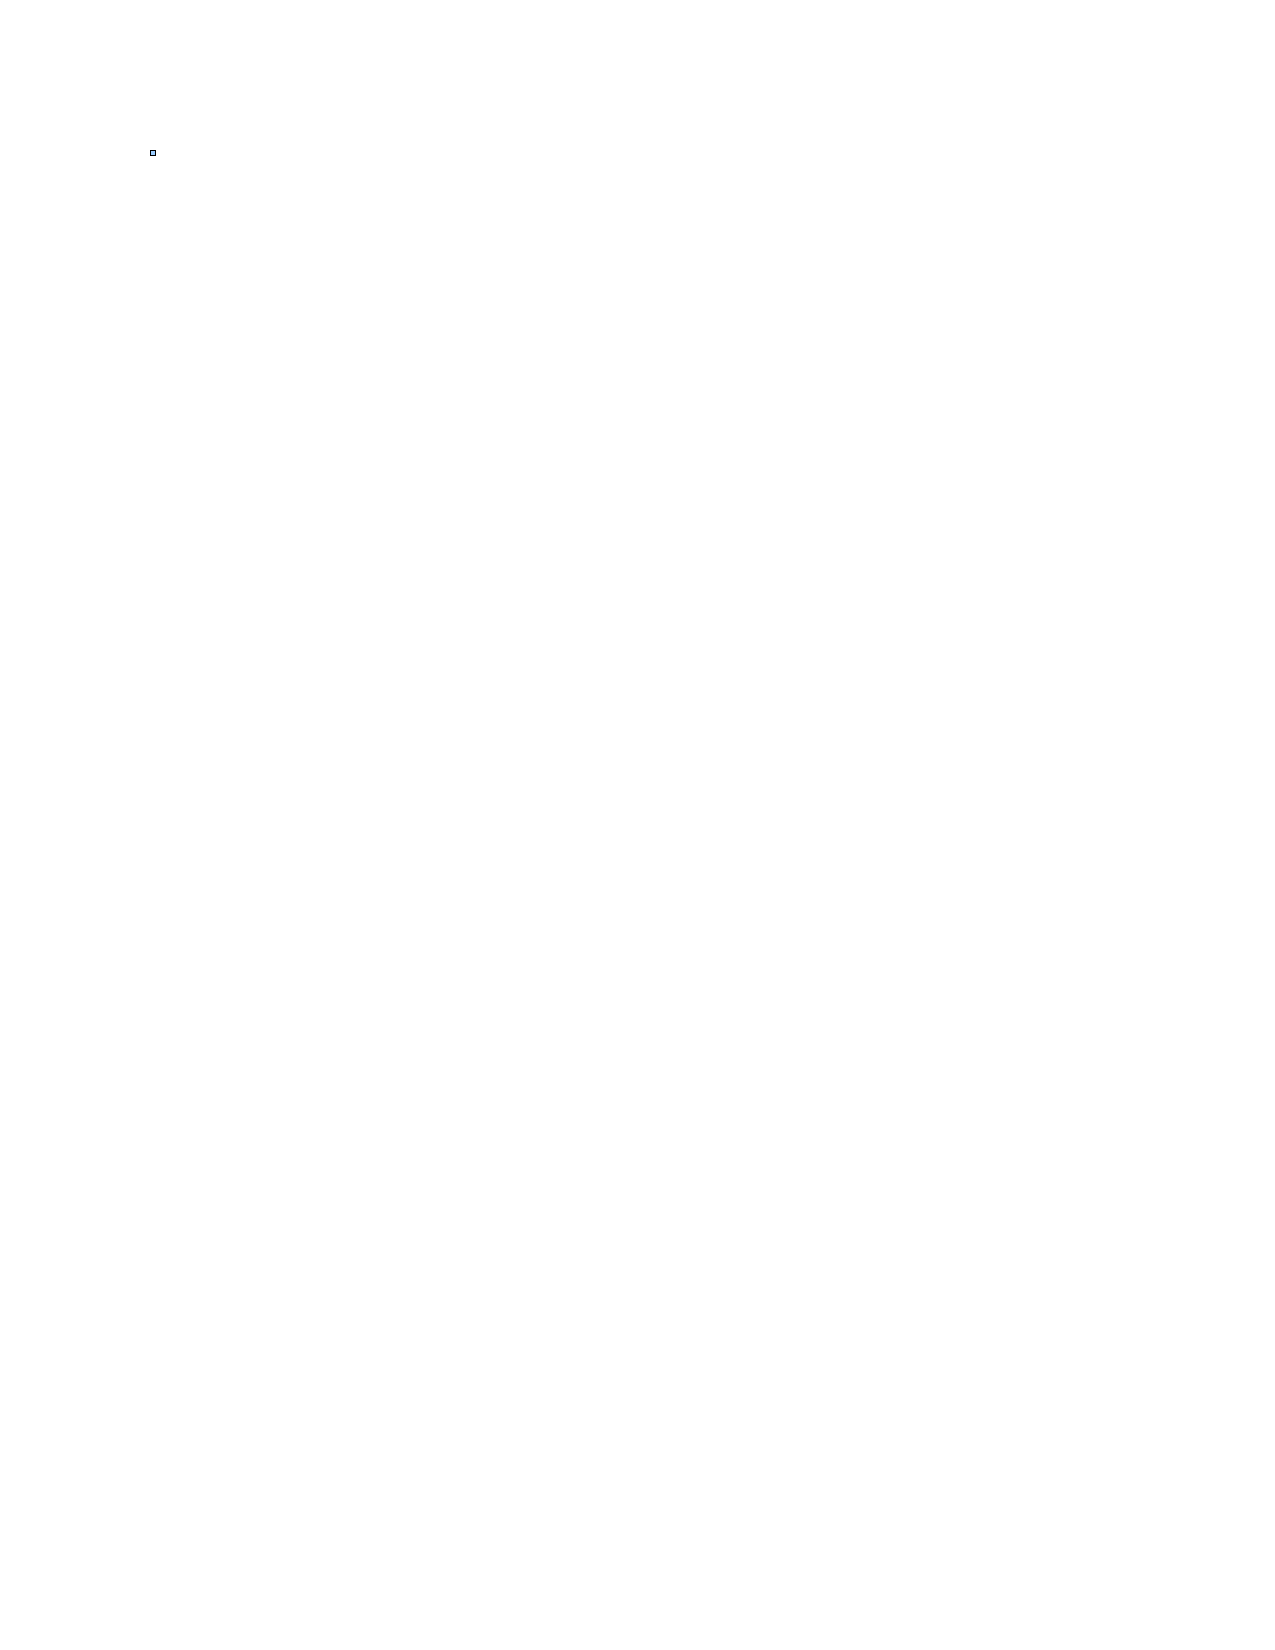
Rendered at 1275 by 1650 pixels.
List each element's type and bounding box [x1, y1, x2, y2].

table_header [139, 185, 1136, 213]
